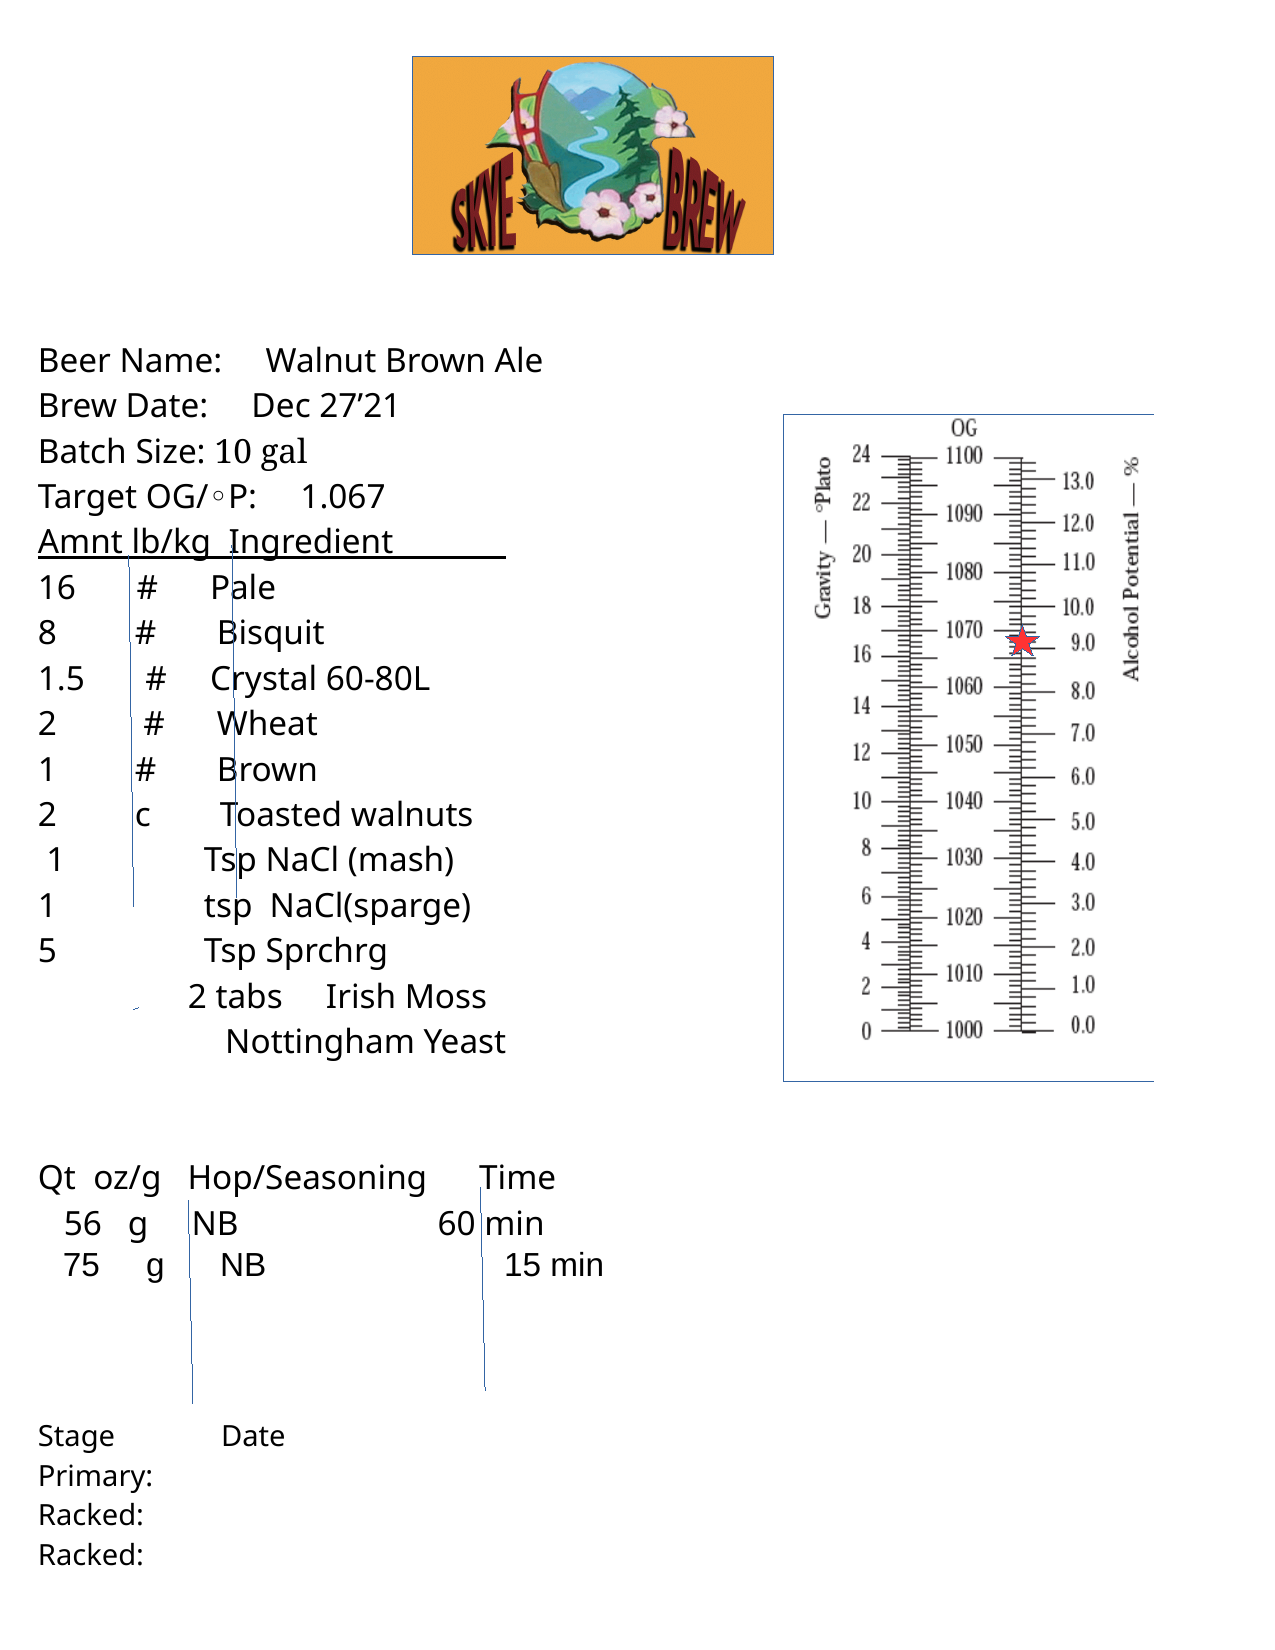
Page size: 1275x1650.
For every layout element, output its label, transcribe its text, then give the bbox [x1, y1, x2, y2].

text 1 tsp NaCl(sparge) [38, 882, 783, 927]
text 1 Tsp NaCl (mash) [38, 836, 783, 882]
text 2 tabs Irish Moss [38, 972, 783, 1018]
text 16 # Pale [233, 564, 783, 609]
text 2 c Toasted walnuts [236, 791, 783, 836]
text Target OG/◦P: 1.067 [38, 473, 783, 518]
text 8 # Bisquit [1154, 609, 1237, 654]
text # Crystal 60-80L [131, 654, 783, 700]
text 5 Tsp Sprchrg [38, 927, 783, 972]
text 2 # Wheat [235, 700, 783, 745]
text Nottingham Yeast [38, 1018, 783, 1063]
text 1 # Brown [38, 745, 131, 791]
text [1154, 518, 1237, 564]
text 8 # Bisquit [233, 609, 783, 654]
text 8 # Bisquit [38, 609, 233, 654]
text 2 # Wheat [38, 700, 234, 745]
text Primary: [38, 1455, 1237, 1494]
text 2 c Toasted walnuts [38, 791, 235, 836]
text [1154, 882, 1237, 927]
text [1154, 836, 1237, 882]
text 16 # Pale [38, 564, 232, 609]
text Amnt lb/kg Ingredient [38, 518, 783, 564]
text Racked: [38, 1494, 1237, 1534]
text 1 # Brown [1154, 745, 1237, 791]
text [1154, 654, 1237, 700]
text [1154, 427, 1237, 473]
text [1154, 972, 1237, 1018]
text 1.5 [38, 654, 130, 700]
text 1 # Brown [235, 745, 783, 791]
text Qt oz/g Hop/Seasoning Time [38, 1154, 1237, 1199]
text Stage Date [38, 1370, 1237, 1455]
text 2 c Toasted walnuts [1154, 791, 1237, 836]
text [1154, 1018, 1237, 1063]
text Racked: [38, 1534, 1237, 1574]
text 75 g NB 15 min [38, 1245, 1237, 1283]
text [1154, 473, 1237, 518]
text 2 # Wheat [1154, 700, 1237, 745]
text Beer Name: Walnut Brown Ale [38, 337, 1237, 382]
text 56 g NB 60 min [38, 1199, 1237, 1245]
text Brew Date: Dec 27’21 [38, 382, 1237, 427]
text Batch Size: 10 gal [38, 427, 783, 473]
text 1 # Brown [132, 745, 235, 791]
text 16 # Pale [1154, 564, 1237, 609]
text [1154, 927, 1237, 972]
